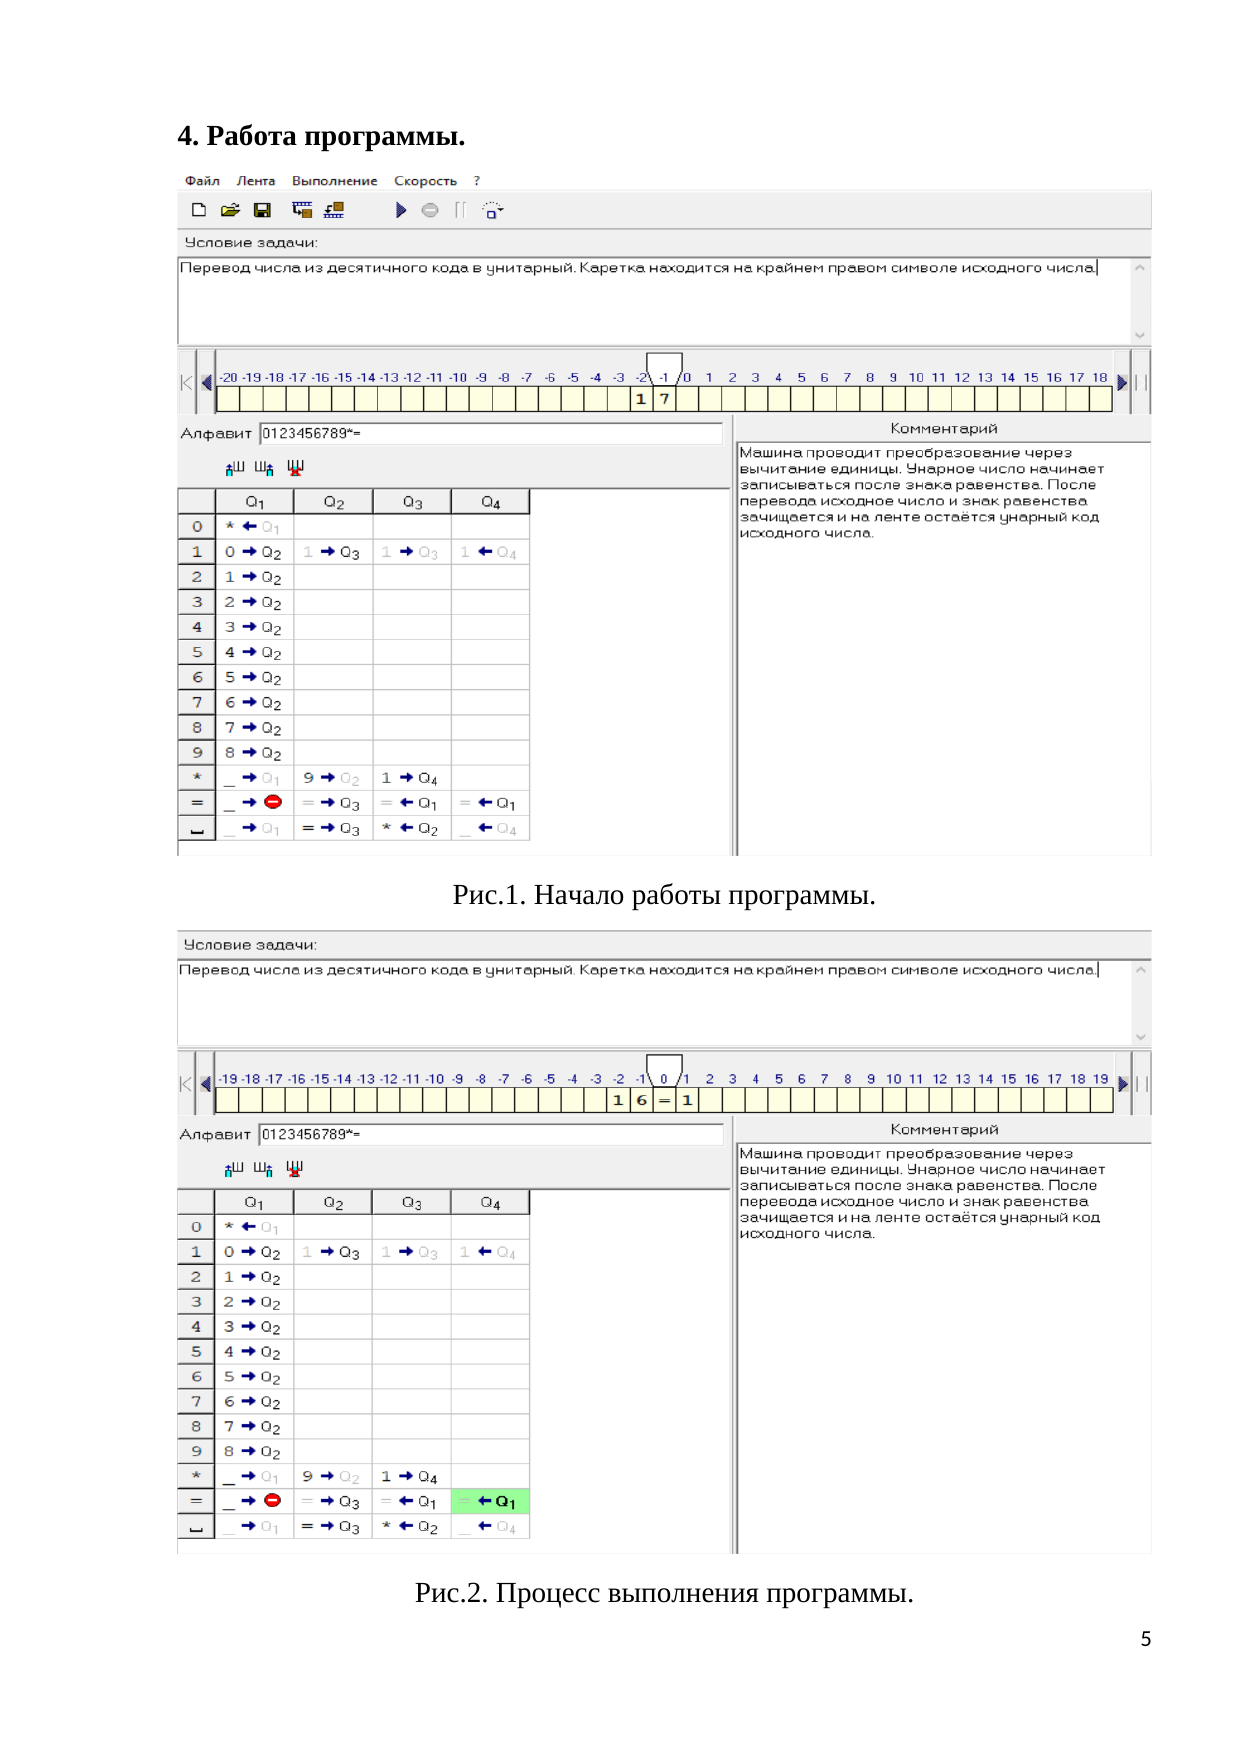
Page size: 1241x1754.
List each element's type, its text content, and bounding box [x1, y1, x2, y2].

text Рис.1. Начало работы программы. [177, 856, 1152, 911]
text 4. Работа программы. [177, 118, 1152, 152]
text Рис.2. Процесс выполнения программы. [177, 1554, 1152, 1608]
picture [177, 168, 1152, 856]
picture [177, 930, 1152, 1554]
